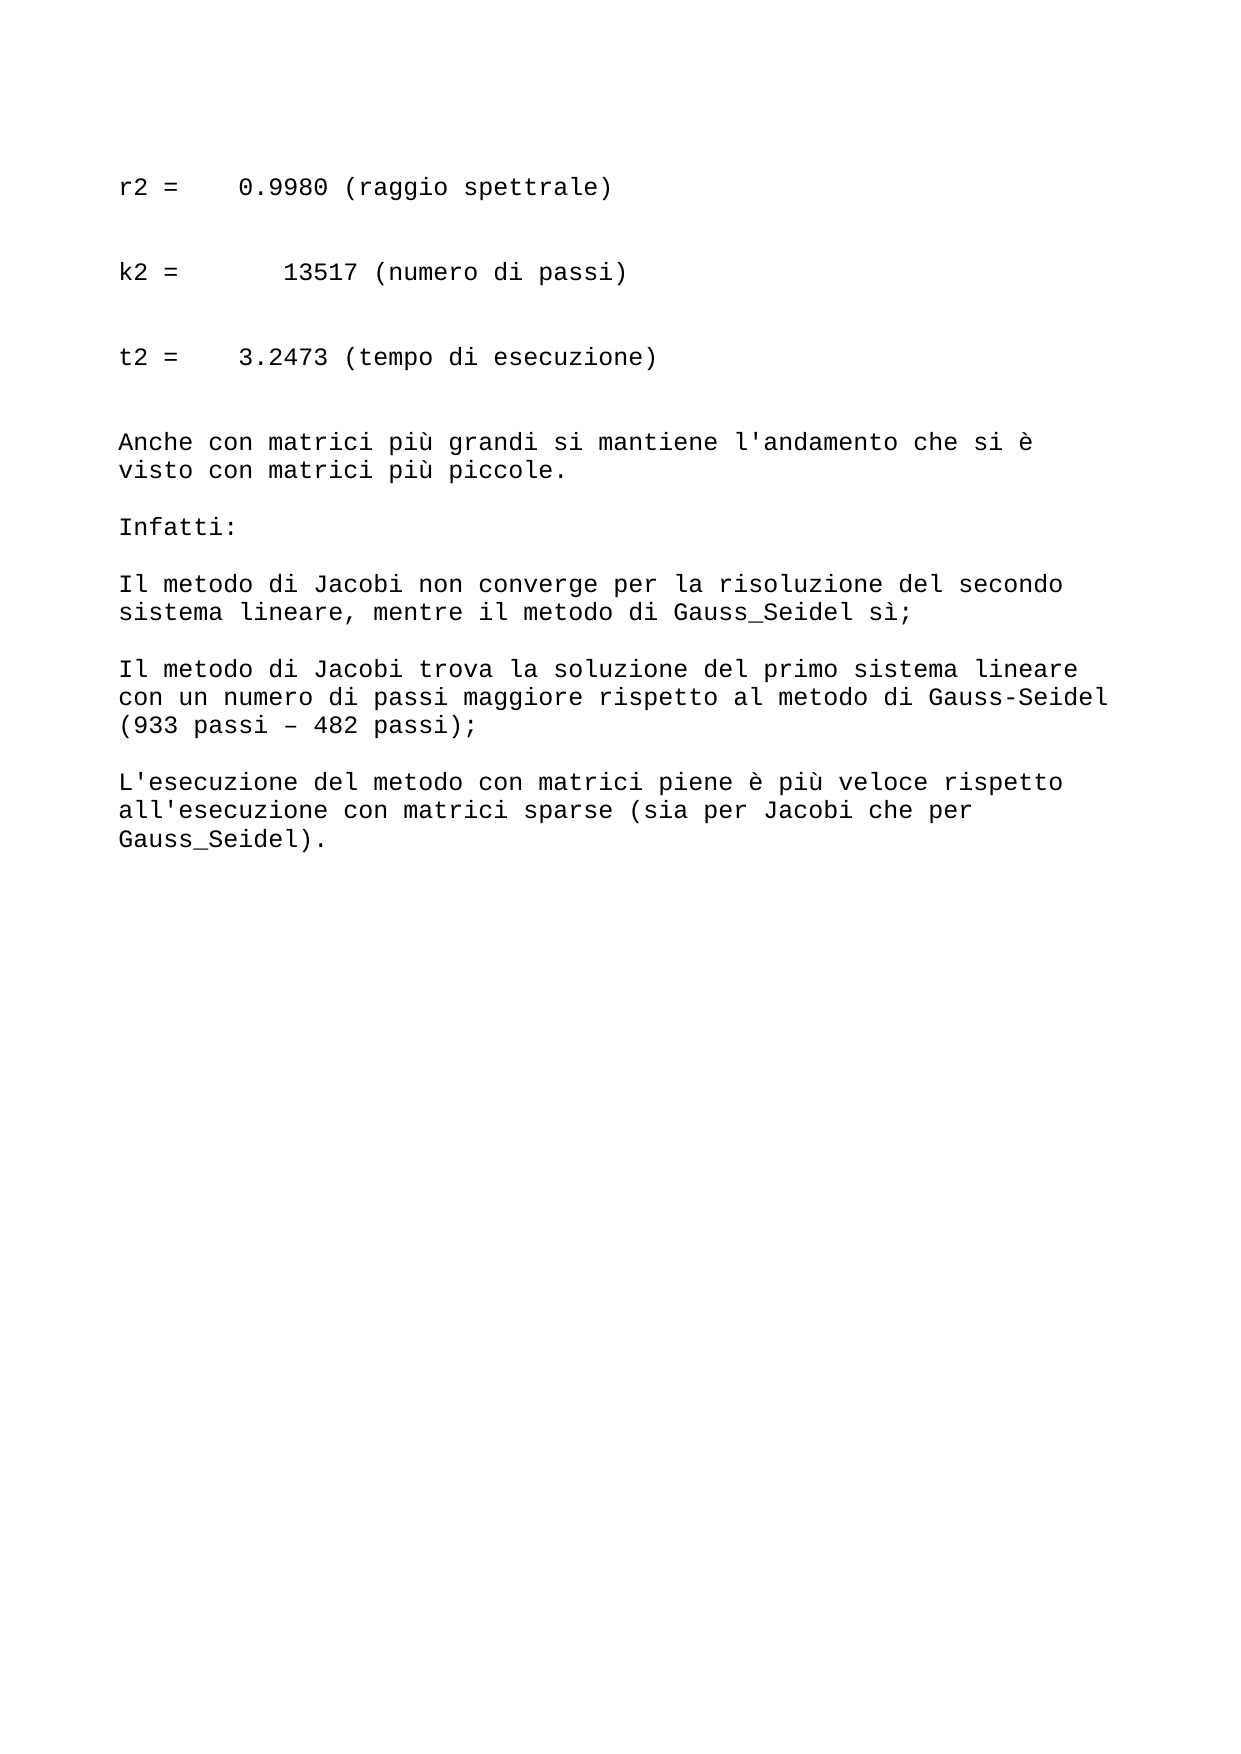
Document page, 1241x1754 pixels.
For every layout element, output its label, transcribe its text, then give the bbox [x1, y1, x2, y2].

text Infatti: [118, 515, 1122, 543]
text Anche con matrici più grandi si mantiene l'andamento che si è visto con matrici più piccole. [118, 430, 1122, 486]
text L'esecuzione del metodo con matrici piene è più veloce rispetto all'esecuzione con matrici sparse (sia per Jacobi che per Gauss_Seidel). [118, 770, 1122, 855]
text Il metodo di Jacobi trova la soluzione del primo sistema lineare con un numero di passi maggiore rispetto al metodo di Gauss-Seidel (933 passi – 482 passi); [118, 656, 1122, 741]
text Il metodo di Jacobi non converge per la risoluzione del secondo sistema lineare, mentre il metodo di Gauss_Seidel sì; [118, 571, 1122, 628]
text t2 = 3.2473 (tempo di esecuzione) [118, 345, 1122, 373]
text k2 = 13517 (numero di passi) [118, 260, 1122, 288]
text r2 = 0.9980 (raggio spettrale) [118, 175, 1122, 203]
